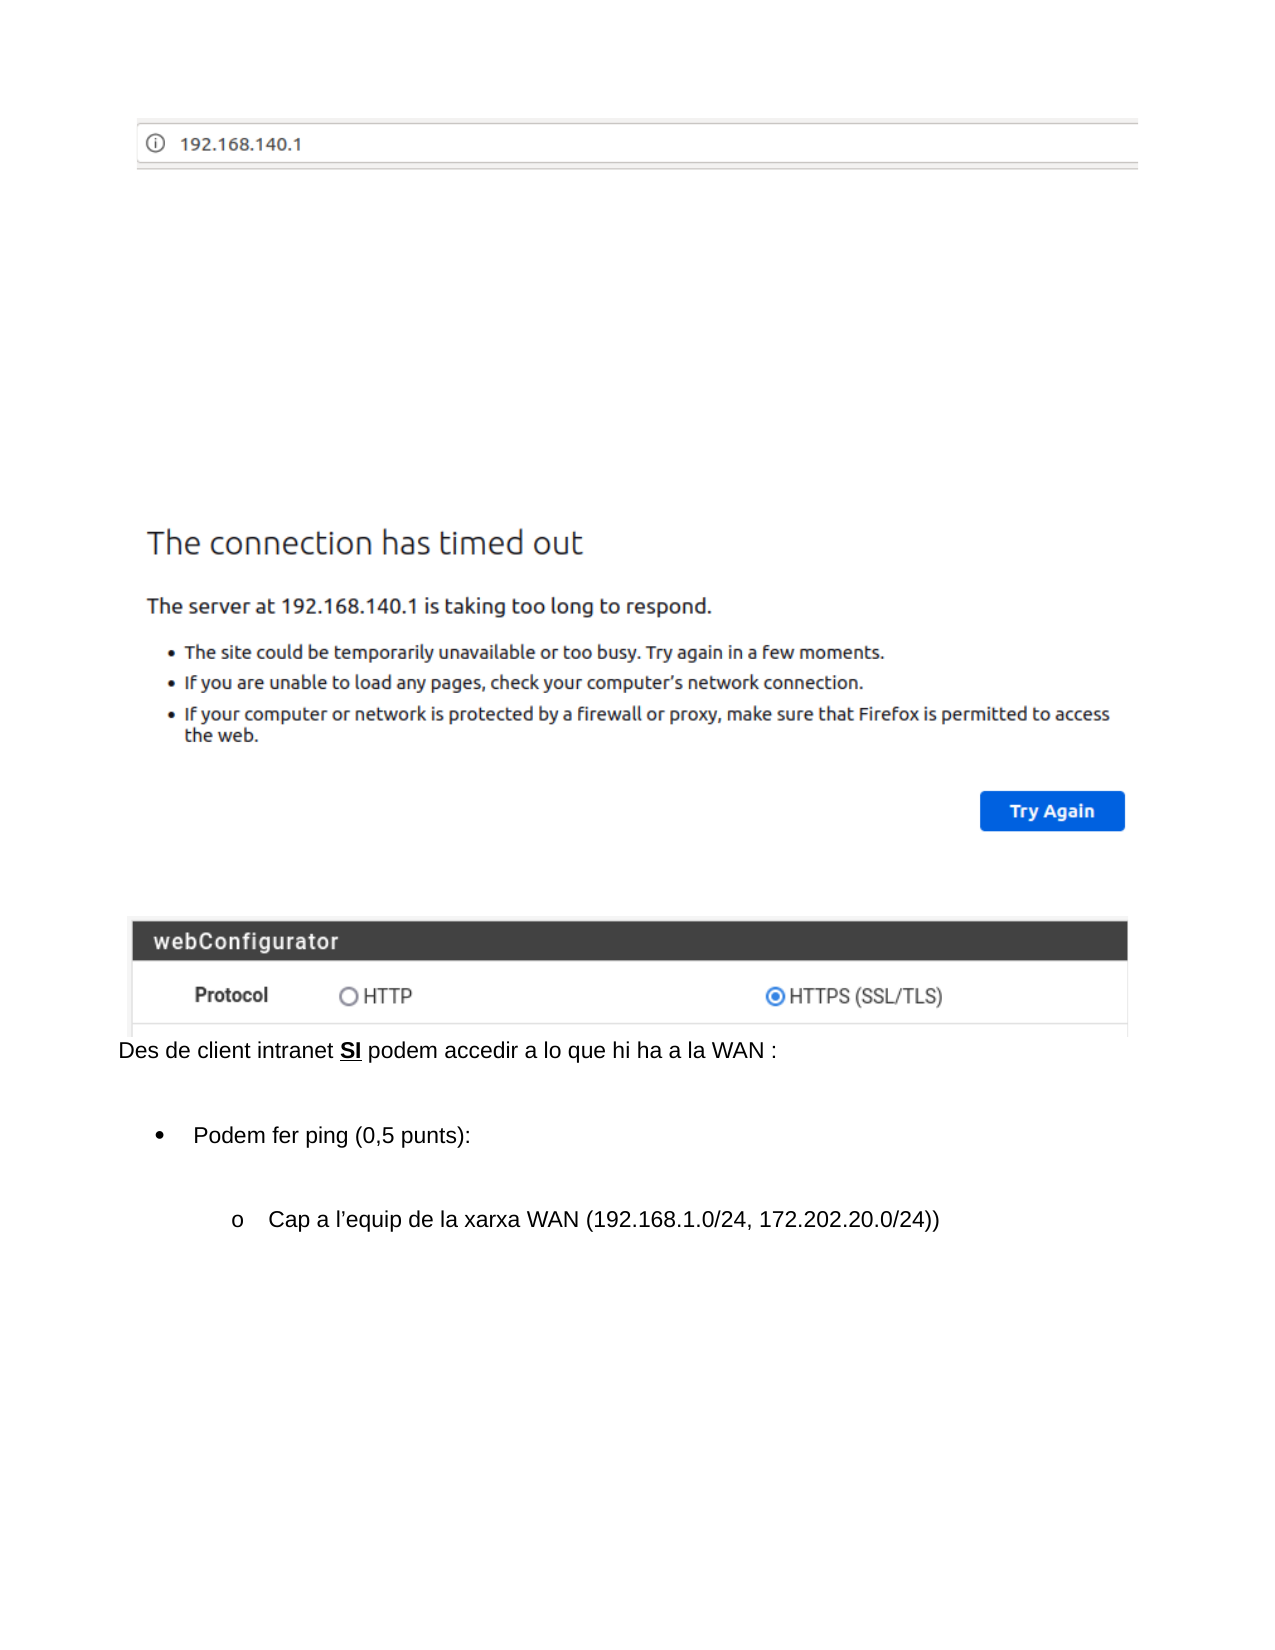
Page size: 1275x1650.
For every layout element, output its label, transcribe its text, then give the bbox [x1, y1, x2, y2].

list Cap a l’equip de la xarxa WAN (192.168.1.0/24, 172.202.20.0/24)) [231, 1206, 1157, 1235]
picture [127, 916, 1129, 1037]
text Des de client intranet SI podem accedir a lo que hi ha a la WAN : [118, 934, 1157, 1063]
list Podem fer ping (0,5 punts): [156, 1122, 1157, 1148]
picture [136, 118, 1139, 849]
